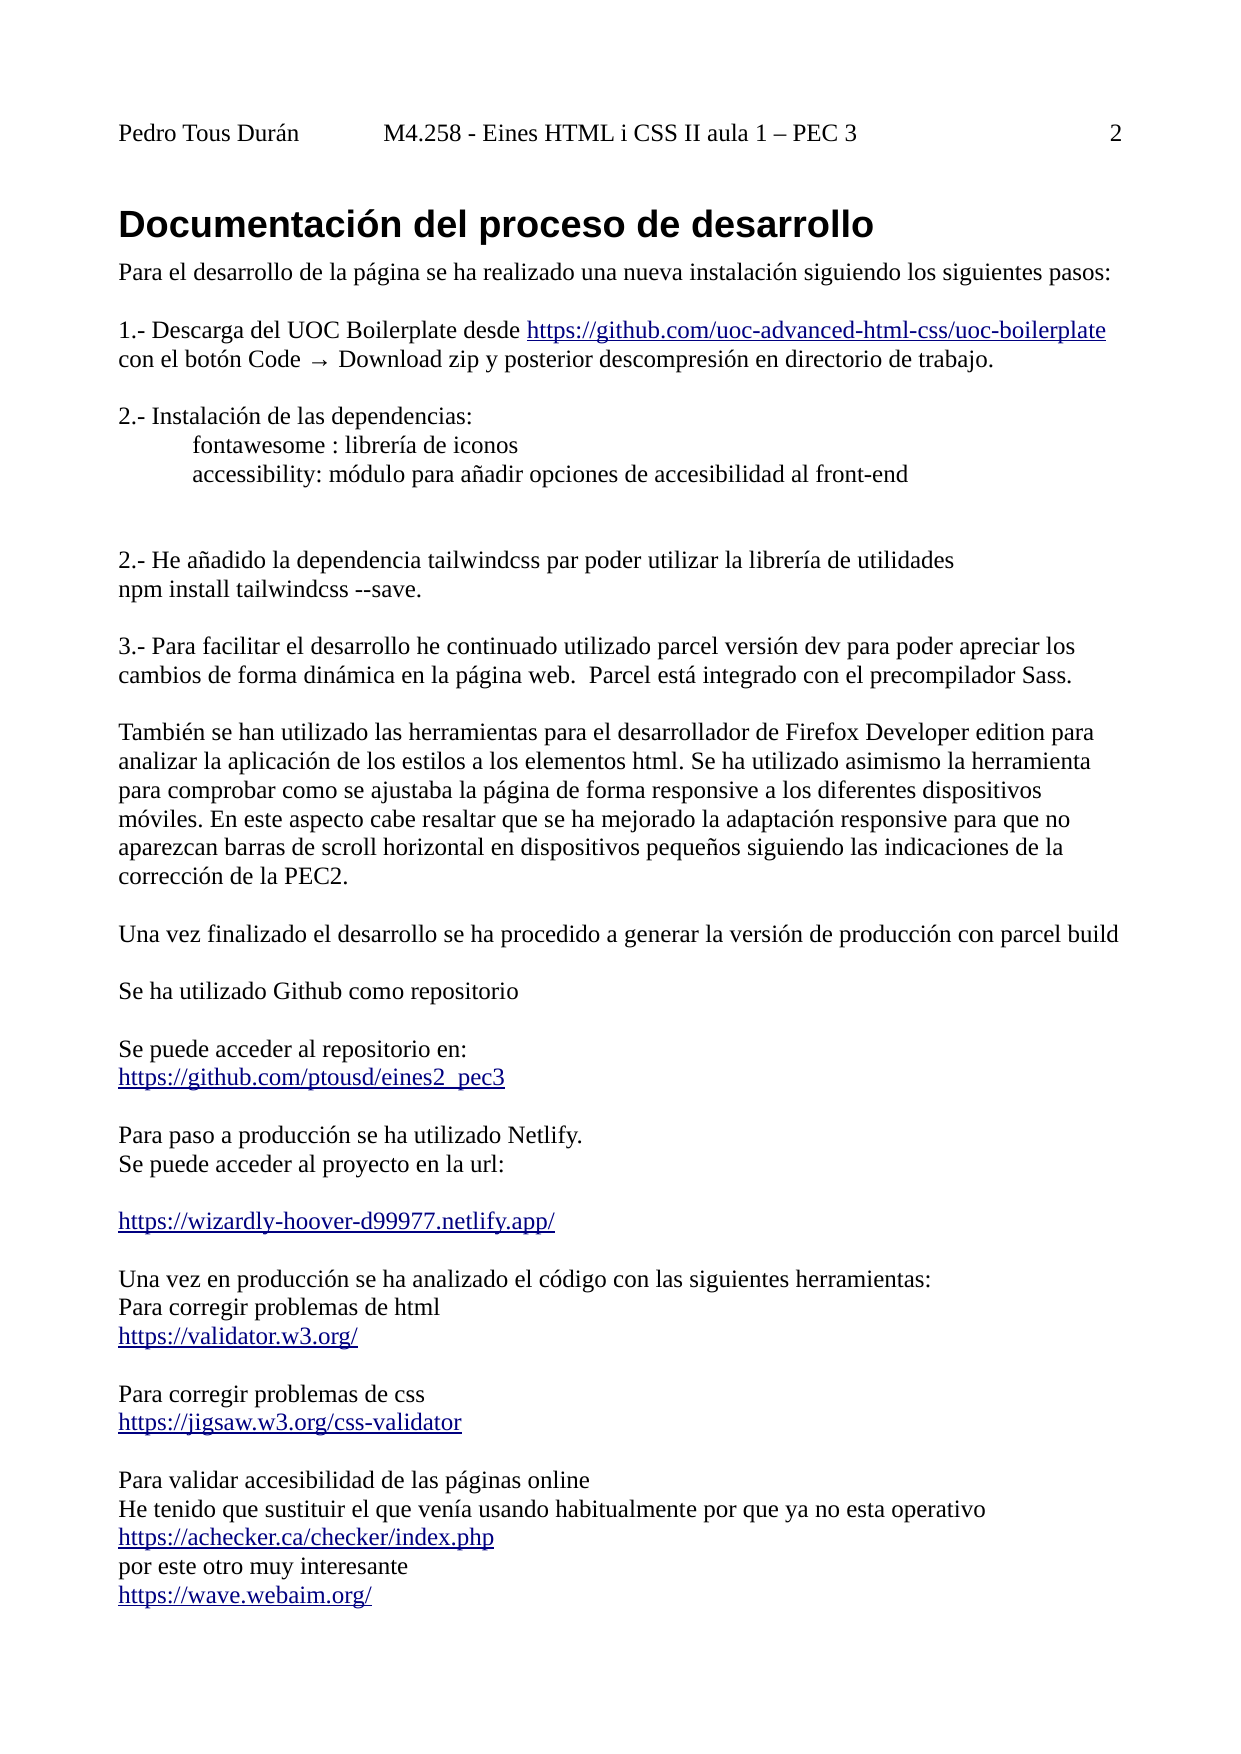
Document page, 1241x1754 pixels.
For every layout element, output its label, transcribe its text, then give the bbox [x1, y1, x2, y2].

text Una vez en producción se ha analizado el código con las siguientes herramientas: [118, 1264, 1122, 1292]
text con el botón Code → Download zip y posterior descompresión en directorio de trabajo. [118, 344, 1122, 372]
text https://wizardly-hoover-d99977.netlify.app/ [118, 1206, 1122, 1235]
text Para corregir problemas de html [118, 1292, 1122, 1321]
text 1.- Descarga del UOC Boilerplate desde https://github.com/uoc-advanced-html-css/uoc-boilerplate [118, 315, 1122, 344]
text Una vez finalizado el desarrollo se ha procedido a generar la versión de producción con parcel build [118, 919, 1122, 947]
text por este otro muy interesante [118, 1551, 1122, 1580]
text npm install tailwindcss --save. [118, 574, 1122, 602]
text https://wave.webaim.org/ [118, 1580, 1122, 1609]
text fontawesome : librería de iconos [192, 430, 1122, 459]
text Se puede acceder al repositorio en: [118, 1034, 1122, 1062]
text También se han utilizado las herramientas para el desarrollador de Firefox Developer edition para analizar la aplicación de los estilos a los elementos html. Se ha utilizado asimismo la herramienta para comprobar como se ajustaba la página de forma responsive a los diferentes dispositivos móviles. En este aspecto cabe resaltar que se ha mejorado la adaptación responsive para que no aparezcan barras de scroll horizontal en dispositivos pequeños siguiendo las indicaciones de la corrección de la PEC2. [118, 717, 1122, 890]
text Se ha utilizado Github como repositorio [118, 976, 1122, 1005]
text Para paso a producción se ha utilizado Netlify. [118, 1120, 1122, 1149]
subtitle Documentación del proceso de desarrollo [118, 201, 1122, 245]
text 3.- Para facilitar el desarrollo he continuado utilizado parcel versión dev para poder apreciar los cambios de forma dinámica en la página web. Parcel está integrado con el precompilador Sass. [118, 631, 1122, 689]
text accessibility: módulo para añadir opciones de accesibilidad al front-end [192, 459, 1122, 487]
text https://achecker.ca/checker/index.php [118, 1522, 1122, 1551]
text https://jigsaw.w3.org/css-validator [118, 1407, 1122, 1436]
text Para el desarrollo de la página se ha realizado una nueva instalación siguiendo los siguientes pasos: [118, 257, 1122, 286]
text 2.- He añadido la dependencia tailwindcss par poder utilizar la librería de utilidades [118, 545, 1122, 574]
text He tenido que sustituir el que venía usando habitualmente por que ya no esta operativo [118, 1494, 1122, 1522]
text https://github.com/ptousd/eines2_pec3 [118, 1062, 1122, 1091]
text Para corregir problemas de css [118, 1379, 1122, 1407]
text Se puede acceder al proyecto en la url: [118, 1149, 1122, 1177]
text Para validar accesibilidad de las páginas online [118, 1465, 1122, 1494]
text https://validator.w3.org/ [118, 1321, 1122, 1350]
text 2.- Instalación de las dependencias: [118, 401, 1122, 430]
